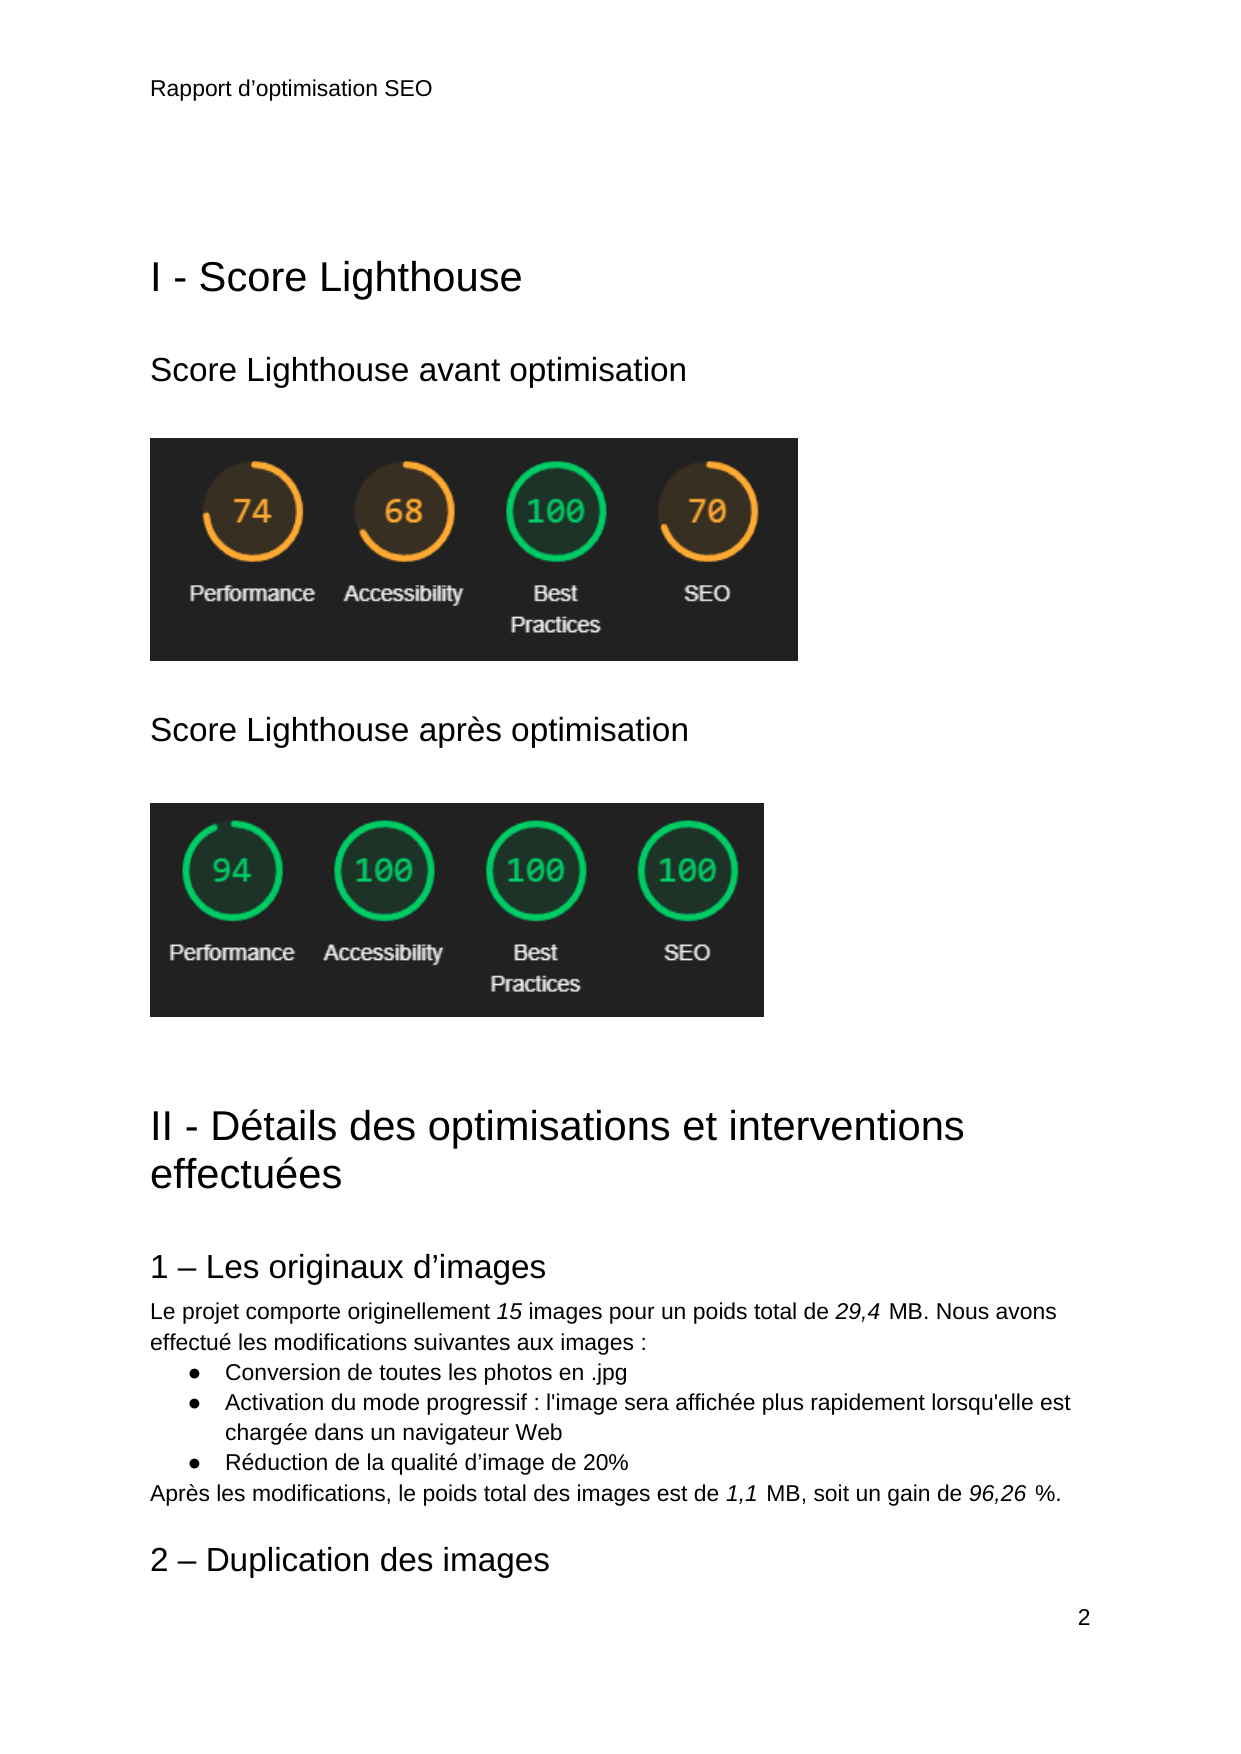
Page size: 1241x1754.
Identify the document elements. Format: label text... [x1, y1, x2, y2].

subtitle 1 – Les originaux d’images [150, 1247, 1090, 1286]
list Activation du mode progressif : l'image sera affichée plus rapidement lorsqu'elle est chargée dans un navigateur Web [187, 1389, 1090, 1445]
subtitle II - Détails des optimisations et interventions effectuées [150, 1101, 1090, 1197]
list Conversion de toutes les photos en .jpg [187, 1359, 1090, 1385]
text Le projet comporte originellement 15 images pour un poids total de 29,4 MB. Nous avons effectué les modifications suivantes aux images : [150, 1298, 1090, 1355]
subtitle Score Lighthouse après optimisation [150, 710, 1090, 749]
list Réduction de la qualité d’image de 20% [187, 1449, 1090, 1476]
text 2 – Duplication des images [150, 1540, 1090, 1578]
subtitle Score Lighthouse avant optimisation [150, 350, 1090, 388]
text Après les modifications, le poids total des images est de 1,1 MB, soit un gain de 96,26 %. [150, 1479, 1090, 1506]
subtitle I - Score Lighthouse [150, 252, 1090, 300]
